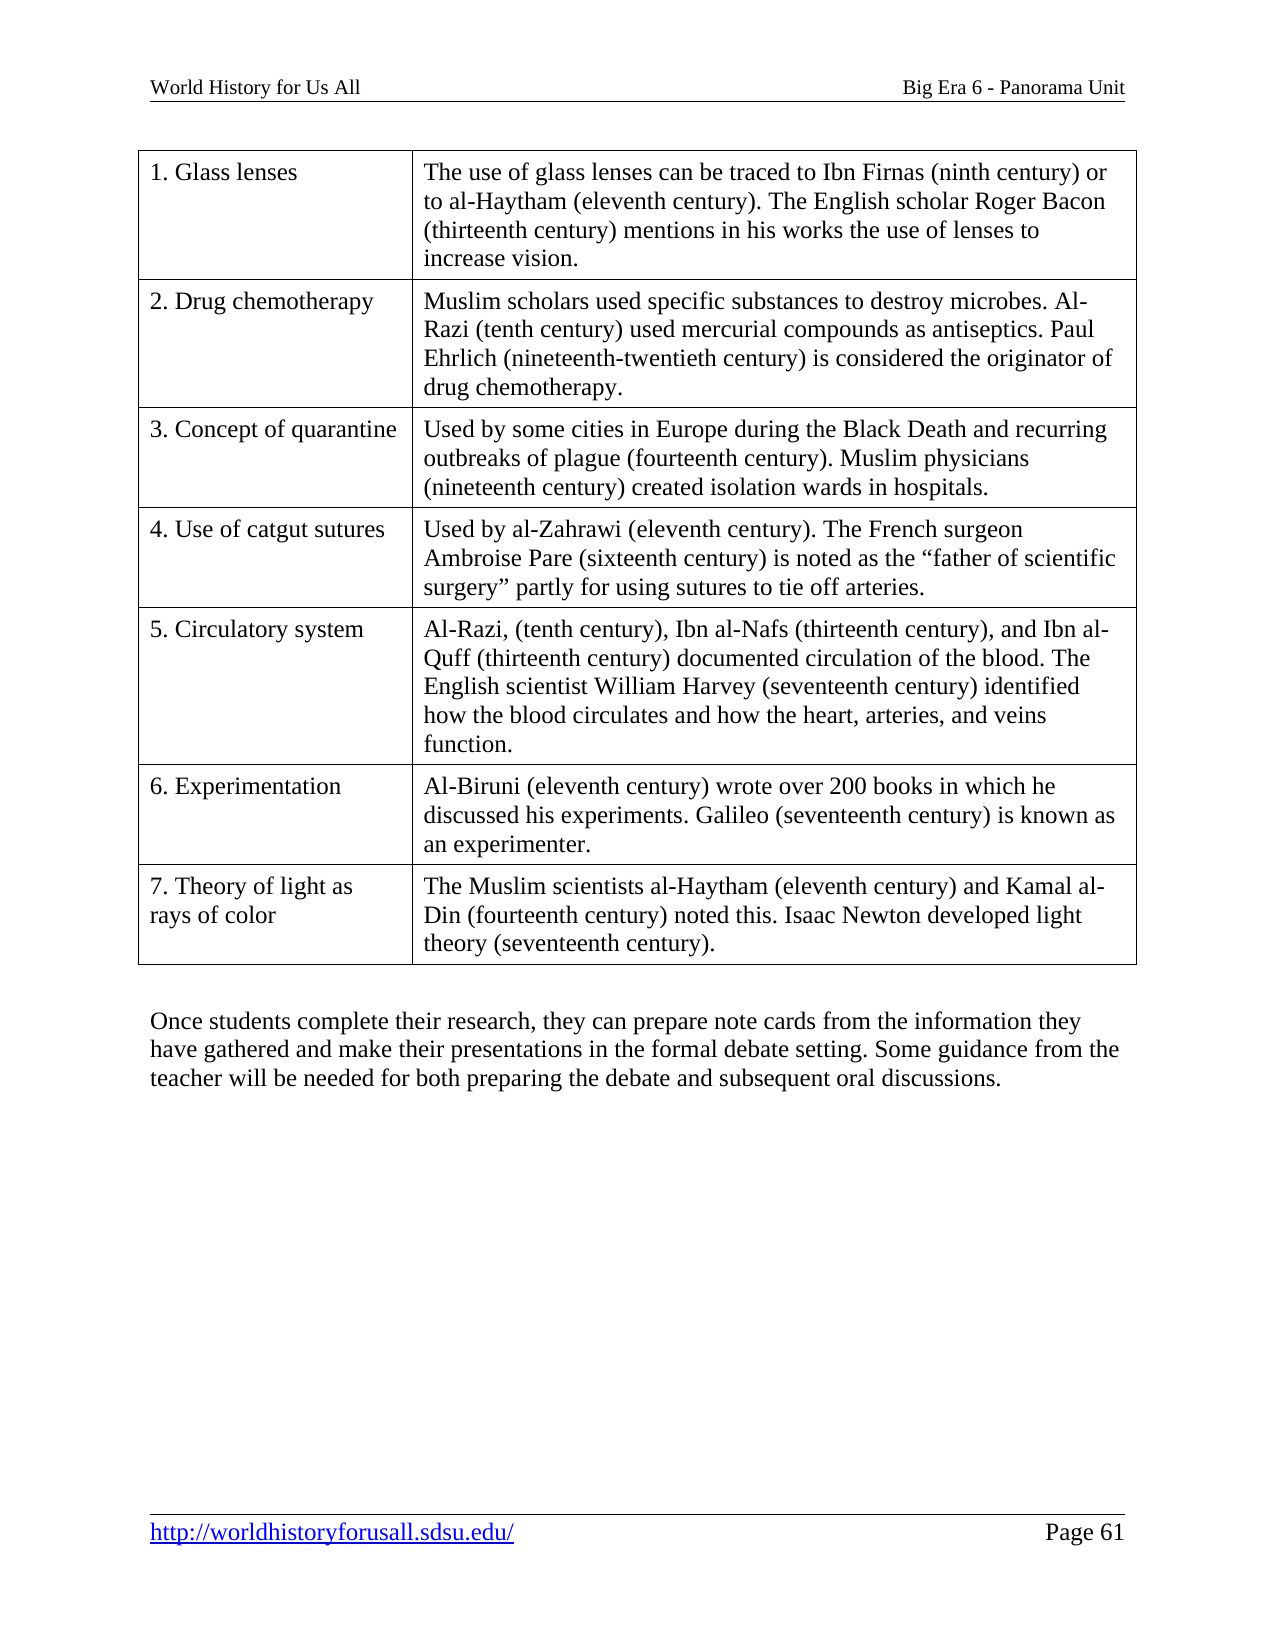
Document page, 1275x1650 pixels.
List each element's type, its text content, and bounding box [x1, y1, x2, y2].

table_cell 6. Experimentation [139, 765, 412, 864]
table_cell Used by some cities in Europe during the Black Death and recurring outbreaks of plague (fourteenth century). Muslim physicians (nineteenth century) created isolation wards in hospitals. [413, 408, 1136, 507]
table_cell 5. Circulatory system [139, 608, 412, 764]
table_cell Al-Biruni (eleventh century) wrote over 200 books in which he discussed his experiments. Galileo (seventeenth century) is known as an experimenter. [413, 765, 1136, 864]
table_cell Al-Razi, (tenth century), Ibn al-Nafs (thirteenth century), and Ibn al-Quff (thirteenth century) documented circulation of the blood. The English scientist William Harvey (seventeenth century) identified how the blood circulates and how the heart, arteries, and veins function. [413, 608, 1136, 764]
table_cell 3. Concept of quarantine [139, 408, 412, 507]
table_cell 2. Drug chemotherapy [139, 280, 412, 407]
table_cell 4. Use of catgut sutures [139, 508, 412, 607]
table_header 1. Glass lenses [139, 151, 412, 278]
table_cell 7. Theory of light as rays of color [139, 865, 412, 963]
table_cell The Muslim scientists al-Haytham (eleventh century) and Kamal al-Din (fourteenth century) noted this. Isaac Newton developed light theory (seventeenth century). [413, 865, 1136, 963]
text Once students complete their research, they can prepare note cards from the information they have gathered and make their presentations in the formal debate setting. Some guidance from the teacher will be needed for both preparing the debate and subsequent oral discussions. [150, 1006, 1125, 1092]
table_cell Used by al-Zahrawi (eleventh century). The French surgeon Ambroise Pare (sixteenth century) is noted as the “father of scientific surgery” partly for using sutures to tie off arteries. [413, 508, 1136, 607]
table_cell Muslim scholars used specific substances to destroy microbes. Al-Razi (tenth century) used mercurial compounds as antiseptics. Paul Ehrlich (nineteenth-twentieth century) is considered the originator of drug chemotherapy. [413, 280, 1136, 407]
table_header The use of glass lenses can be traced to Ibn Firnas (ninth century) or to al-Haytham (eleventh century). The English scholar Roger Bacon (thirteenth century) mentions in his works the use of lenses to increase vision. [413, 151, 1136, 278]
